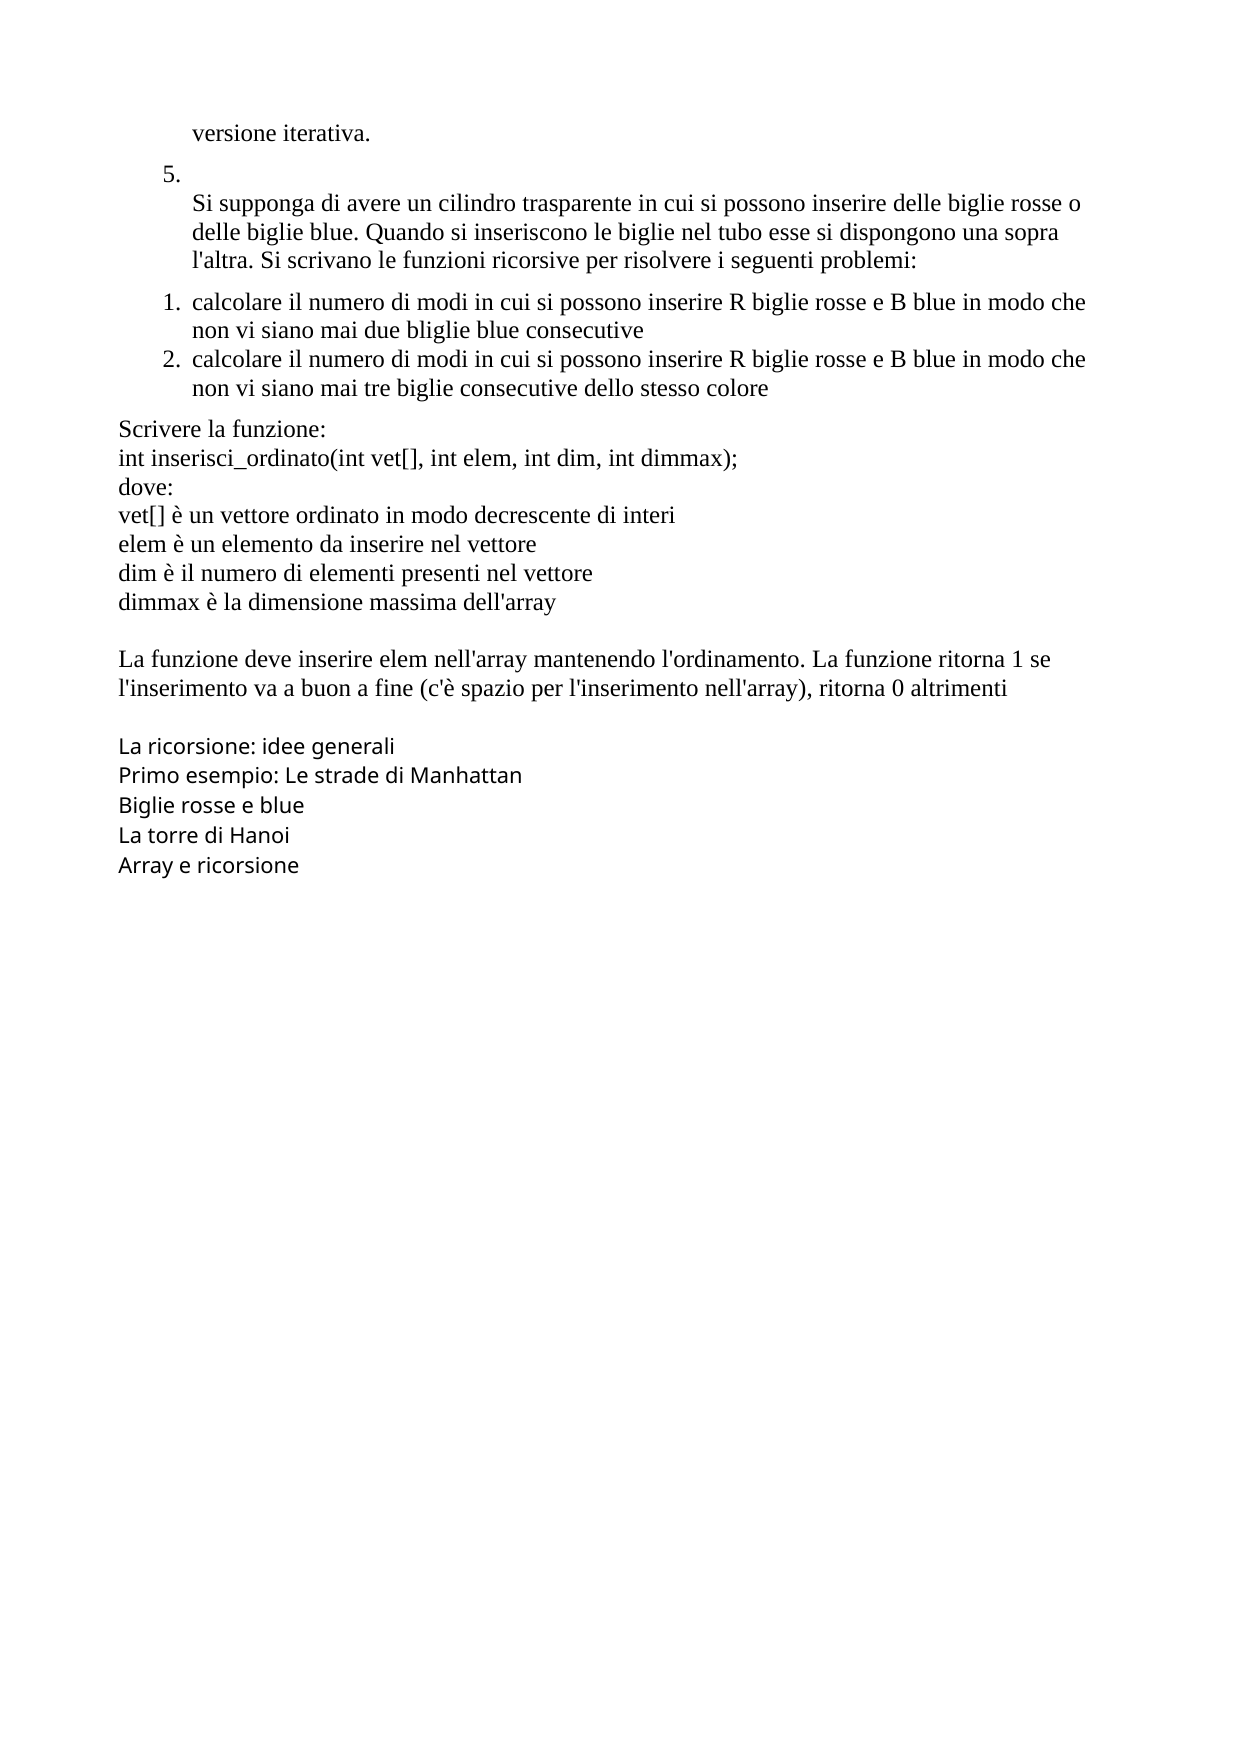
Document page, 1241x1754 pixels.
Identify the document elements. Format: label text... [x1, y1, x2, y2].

list Si supponga di avere un cilindro trasparente in cui si possono inserire delle biglie rosse o delle biglie blue. Quando si inseriscono le biglie nel tubo esse si dispongono una sopra l'altra. Si scrivano le funzioni ricorsive per risolvere i seguenti problemi: [162, 159, 1122, 274]
text La torre di Hanoi [118, 820, 1122, 850]
text La ricorsione: idee generali [118, 731, 1122, 760]
list calcolare il numero di modi in cui si possono inserire R biglie rosse e B blue in modo che non vi siano mai due bliglie blue consecutive [162, 287, 1122, 344]
text Primo esempio: Le strade di Manhattan [118, 760, 1122, 790]
text Array e ricorsione [118, 850, 1122, 879]
text Biglie rosse e blue [118, 790, 1122, 820]
list versione iterativa. [162, 118, 1122, 147]
text Scrivere la funzione: int inserisci_ordinato(int vet[], int elem, int dim, int dimmax); dove: vet[] è un vettore ordinato in modo decrescente di interi elem è un elemento da inserire nel vettore dim è il numero di elementi presenti nel vettore dimmax è la dimensione massima dell'array La funzione deve inserire elem nell'array mantenendo l'ordinamento. La funzione ritorna 1 se l'inserimento va a buon a fine (c'è spazio per l'inserimento nell'array), ritorna 0 altrimenti [118, 414, 1122, 702]
list calcolare il numero di modi in cui si possono inserire R biglie rosse e B blue in modo che non vi siano mai tre biglie consecutive dello stesso colore [162, 344, 1122, 402]
